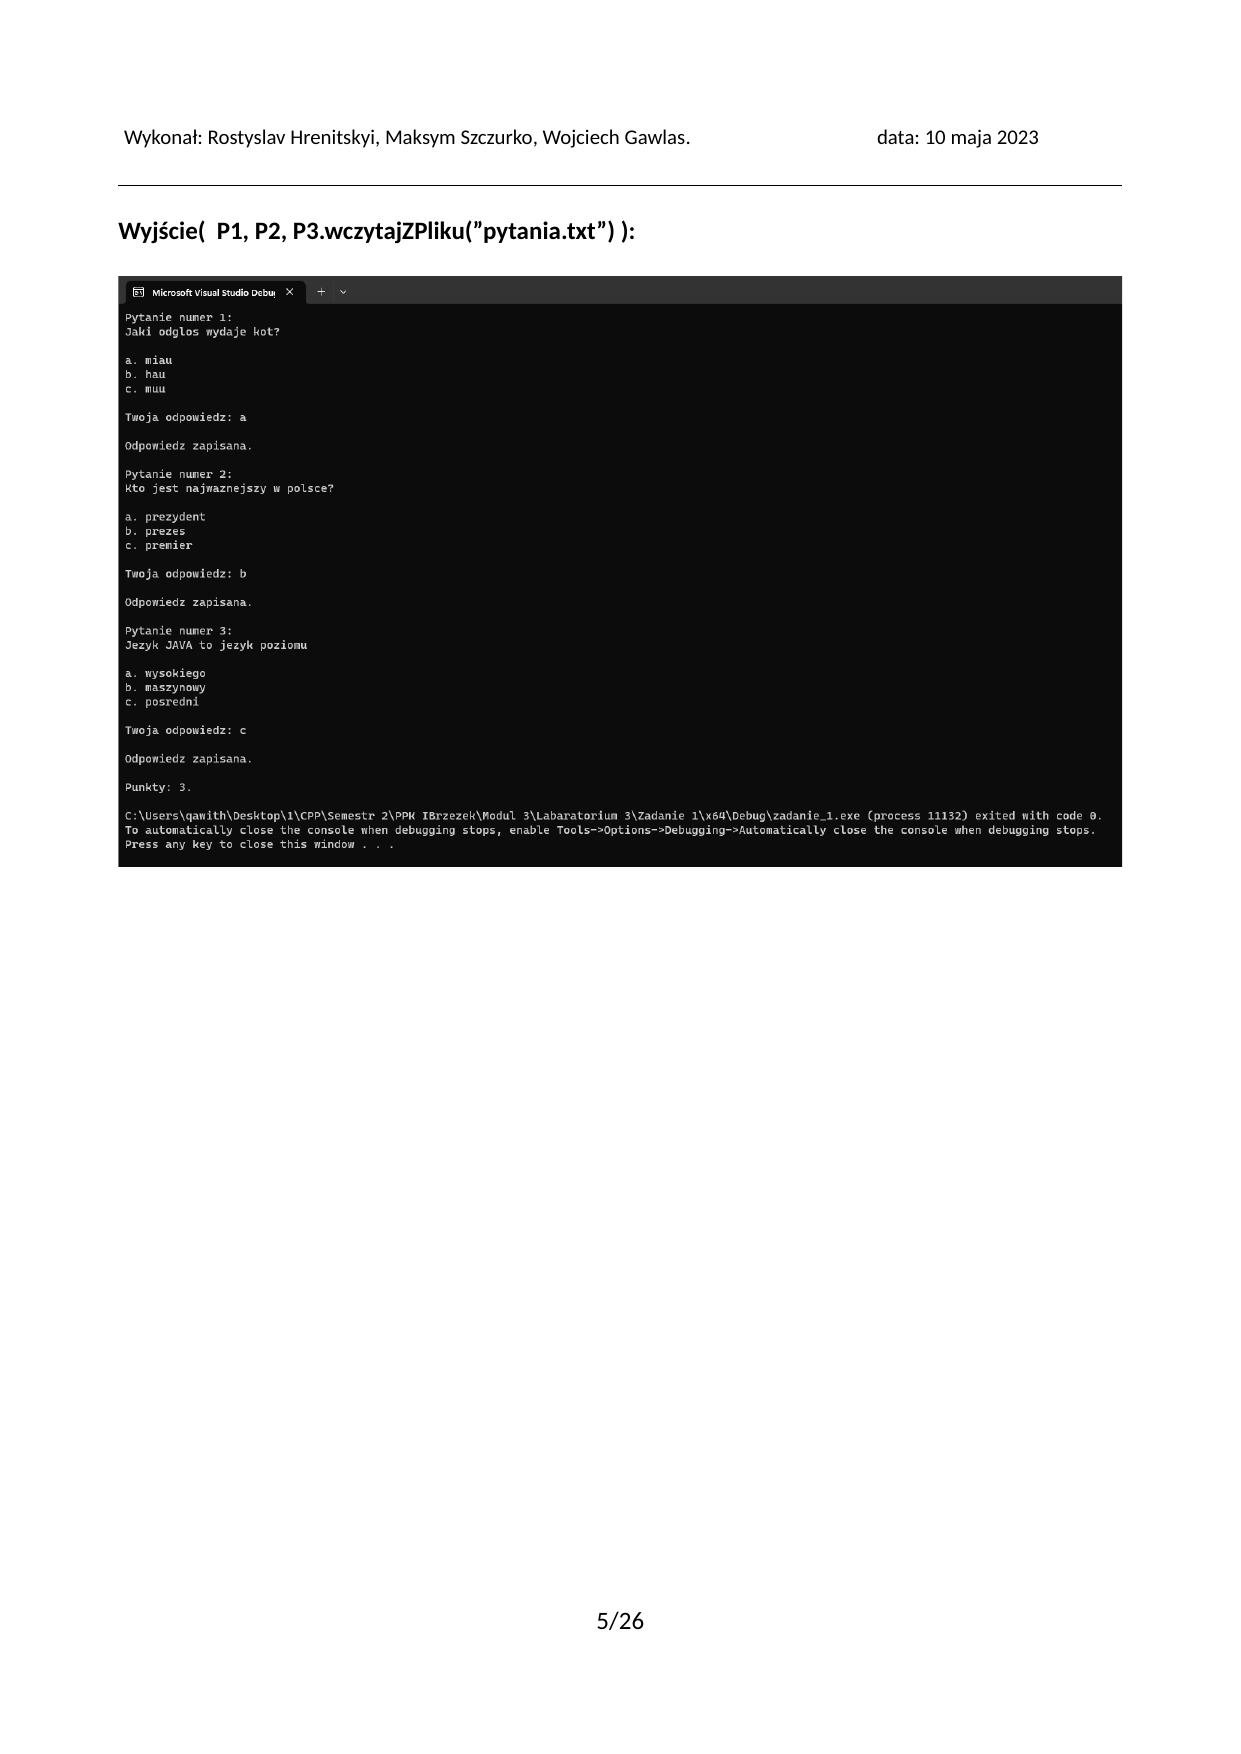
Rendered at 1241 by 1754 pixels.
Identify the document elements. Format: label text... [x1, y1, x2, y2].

picture [118, 276, 1123, 867]
text Wyjście( P1, P2, P3.wczytajZPliku(”pytania.txt”) ): [118, 215, 1122, 246]
